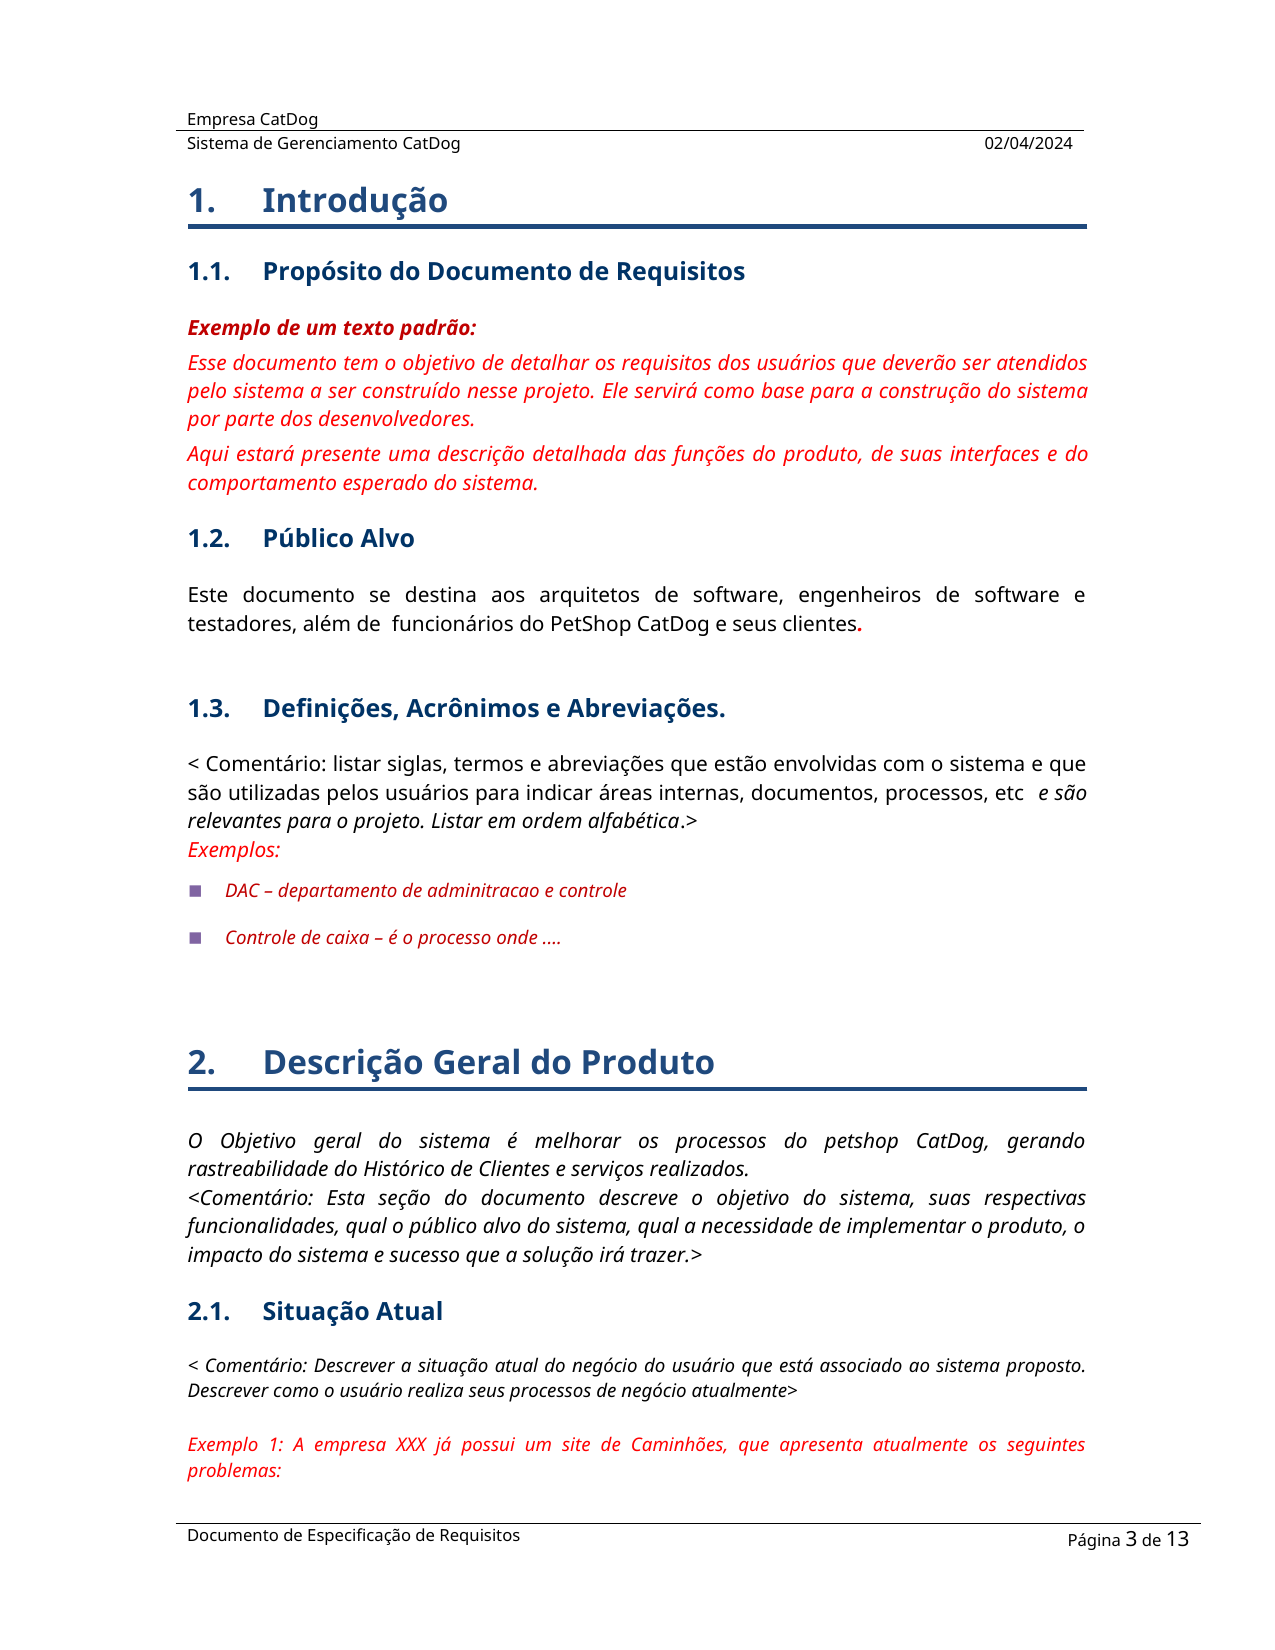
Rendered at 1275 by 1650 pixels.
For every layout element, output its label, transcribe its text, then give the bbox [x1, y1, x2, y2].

text Exemplos: [187, 835, 1087, 863]
text Exemplo 1: A empresa XXX já possui um site de Caminhões, que apresenta atualmente os seguintes problemas: [187, 1432, 1087, 1483]
list Introdução [187, 177, 1087, 229]
subtitle Definições, Acrônimos e Abreviações. [187, 691, 1087, 724]
subtitle Propósito do Documento de Requisitos [187, 254, 1087, 288]
text O Objetivo geral do sistema é melhorar os processos do petshop CatDog, gerando rastreabilidade do Histórico de Clientes e serviços realizados. [187, 1126, 1087, 1183]
list DAC – departamento de adminitracao e controle [187, 863, 1087, 910]
list Controle de caixa – é o processo onde .... [187, 910, 1087, 957]
text Este documento se destina aos arquitetos de software, engenheiros de software e testadores, além de funcionários do PetShop CatDog e seus clientes. [187, 580, 1087, 637]
text < Comentário: listar siglas, termos e abreviações que estão envolvidas com o sistema e que são utilizadas pelos usuários para indicar áreas internas, documentos, processos, etc e são relevantes para o projeto. Listar em ordem alfabética.> [187, 749, 1087, 835]
text Aqui estará presente uma descrição detalhada das funções do produto, de suas interfaces e do comportamento esperado do sistema. [187, 439, 1090, 496]
list Descrição Geral do Produto [187, 1039, 1087, 1091]
text Esse documento tem o objetivo de detalhar os requisitos dos usuários que deverão ser atendidos pelo sistema a ser construído nesse projeto. Ele servirá como base para a construção do sistema por parte dos desenvolvedores. [187, 348, 1090, 433]
text < Comentário: Descrever a situação atual do negócio do usuário que está associado ao sistema proposto. Descrever como o usuário realiza seus processos de negócio atualmente> [187, 1352, 1087, 1403]
text <Comentário: Esta seção do documento descreve o objetivo do sistema, suas respectivas funcionalidades, qual o público alvo do sistema, qual a necessidade de implementar o produto, o impacto do sistema e sucesso que a solução irá trazer.> [187, 1183, 1087, 1268]
text Exemplo de um texto padrão: [187, 313, 1090, 341]
subtitle Público Alvo [187, 521, 1087, 555]
subtitle Situação Atual [187, 1293, 1087, 1327]
